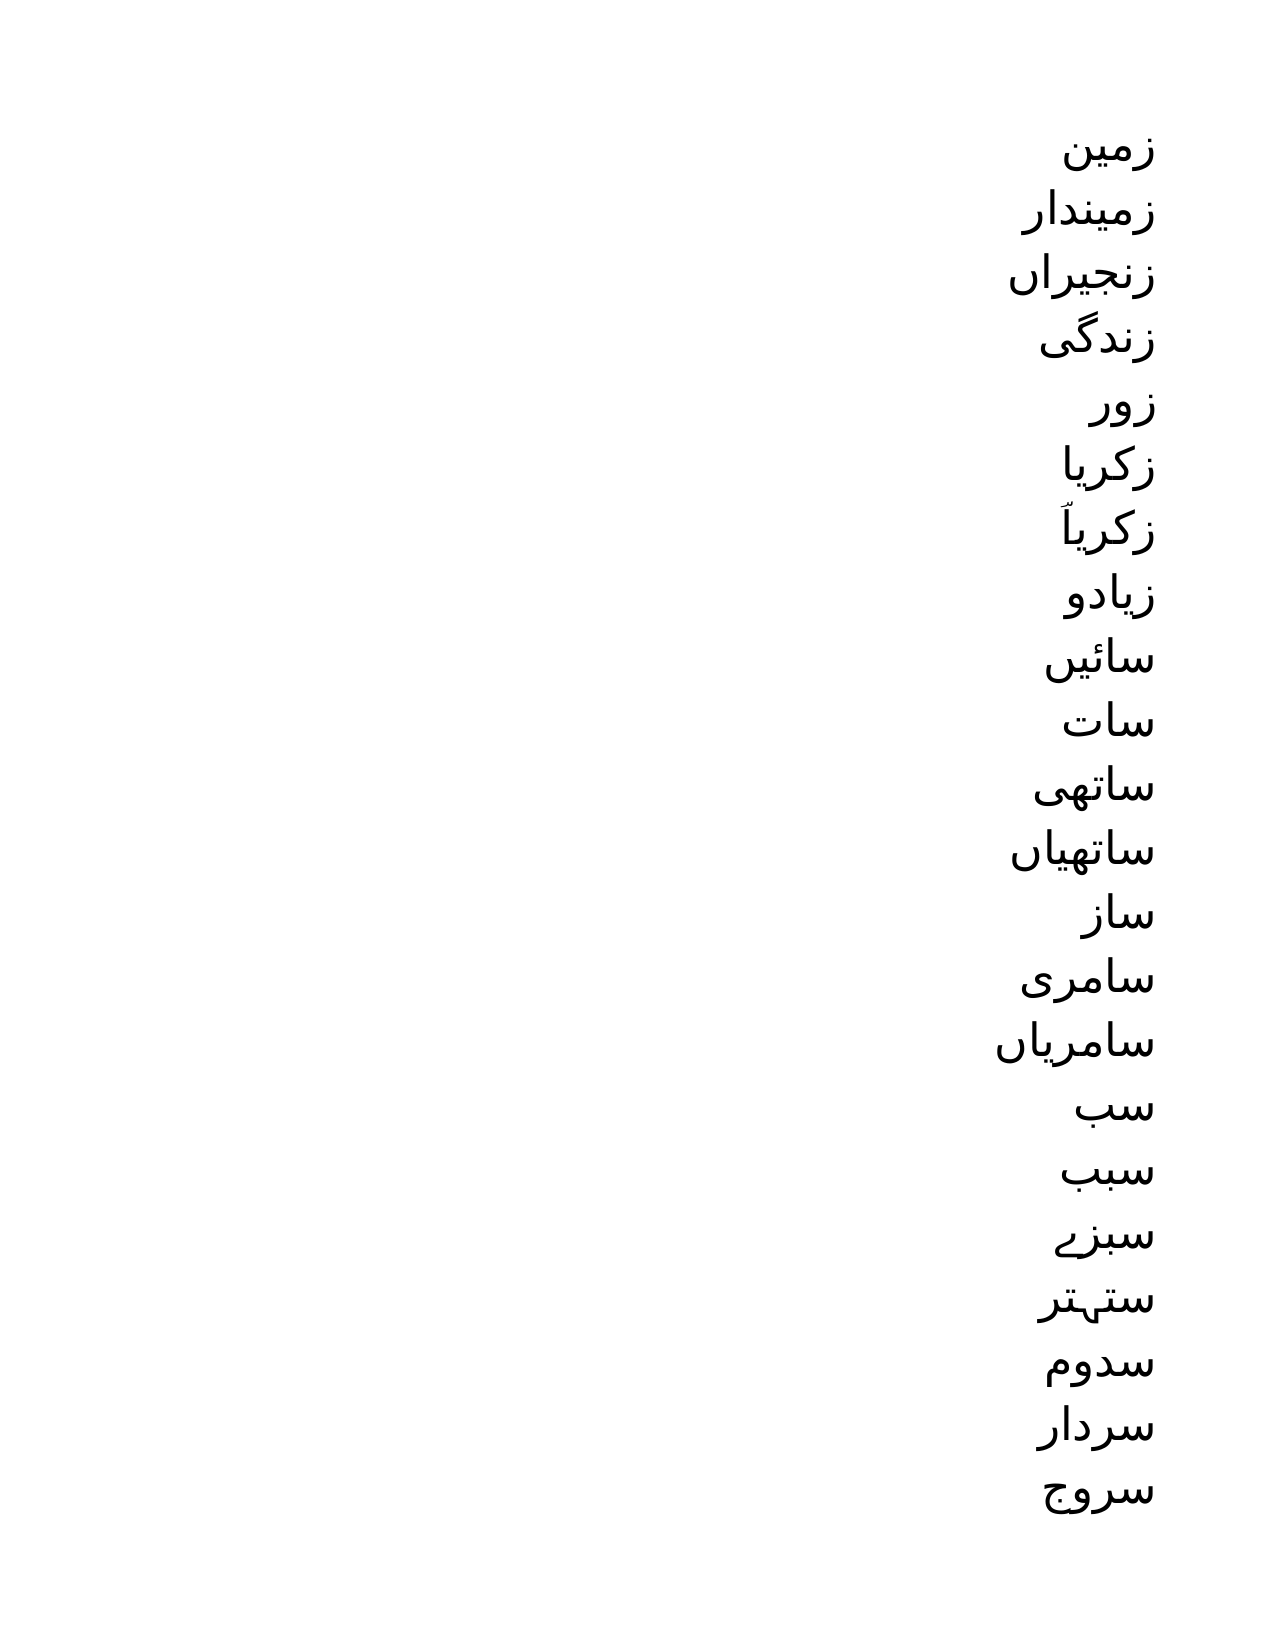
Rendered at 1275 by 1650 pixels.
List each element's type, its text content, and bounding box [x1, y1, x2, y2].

text زکریاؔ [118, 502, 1157, 555]
text ساتھی [118, 758, 1157, 811]
text زکریا [118, 438, 1157, 491]
text سبزے [118, 1205, 1157, 1259]
text زمین [118, 118, 1157, 171]
text سائیں [118, 630, 1157, 683]
text ساتھیاں [118, 822, 1157, 875]
text سامریاں [118, 1013, 1157, 1067]
text سب [118, 1077, 1157, 1131]
text ساز [118, 886, 1157, 939]
text سدوم [118, 1333, 1157, 1387]
text سامری [118, 949, 1157, 1003]
text زندگی [118, 310, 1157, 363]
text زیادو [118, 566, 1157, 619]
text سروج [118, 1461, 1157, 1514]
text زنجیراں [118, 246, 1157, 299]
text سردار [118, 1397, 1157, 1451]
text سبب [118, 1141, 1157, 1195]
text ستہتر [118, 1269, 1157, 1323]
text زمیندار [118, 182, 1157, 235]
text زور [118, 374, 1157, 427]
text سات [118, 694, 1157, 747]
